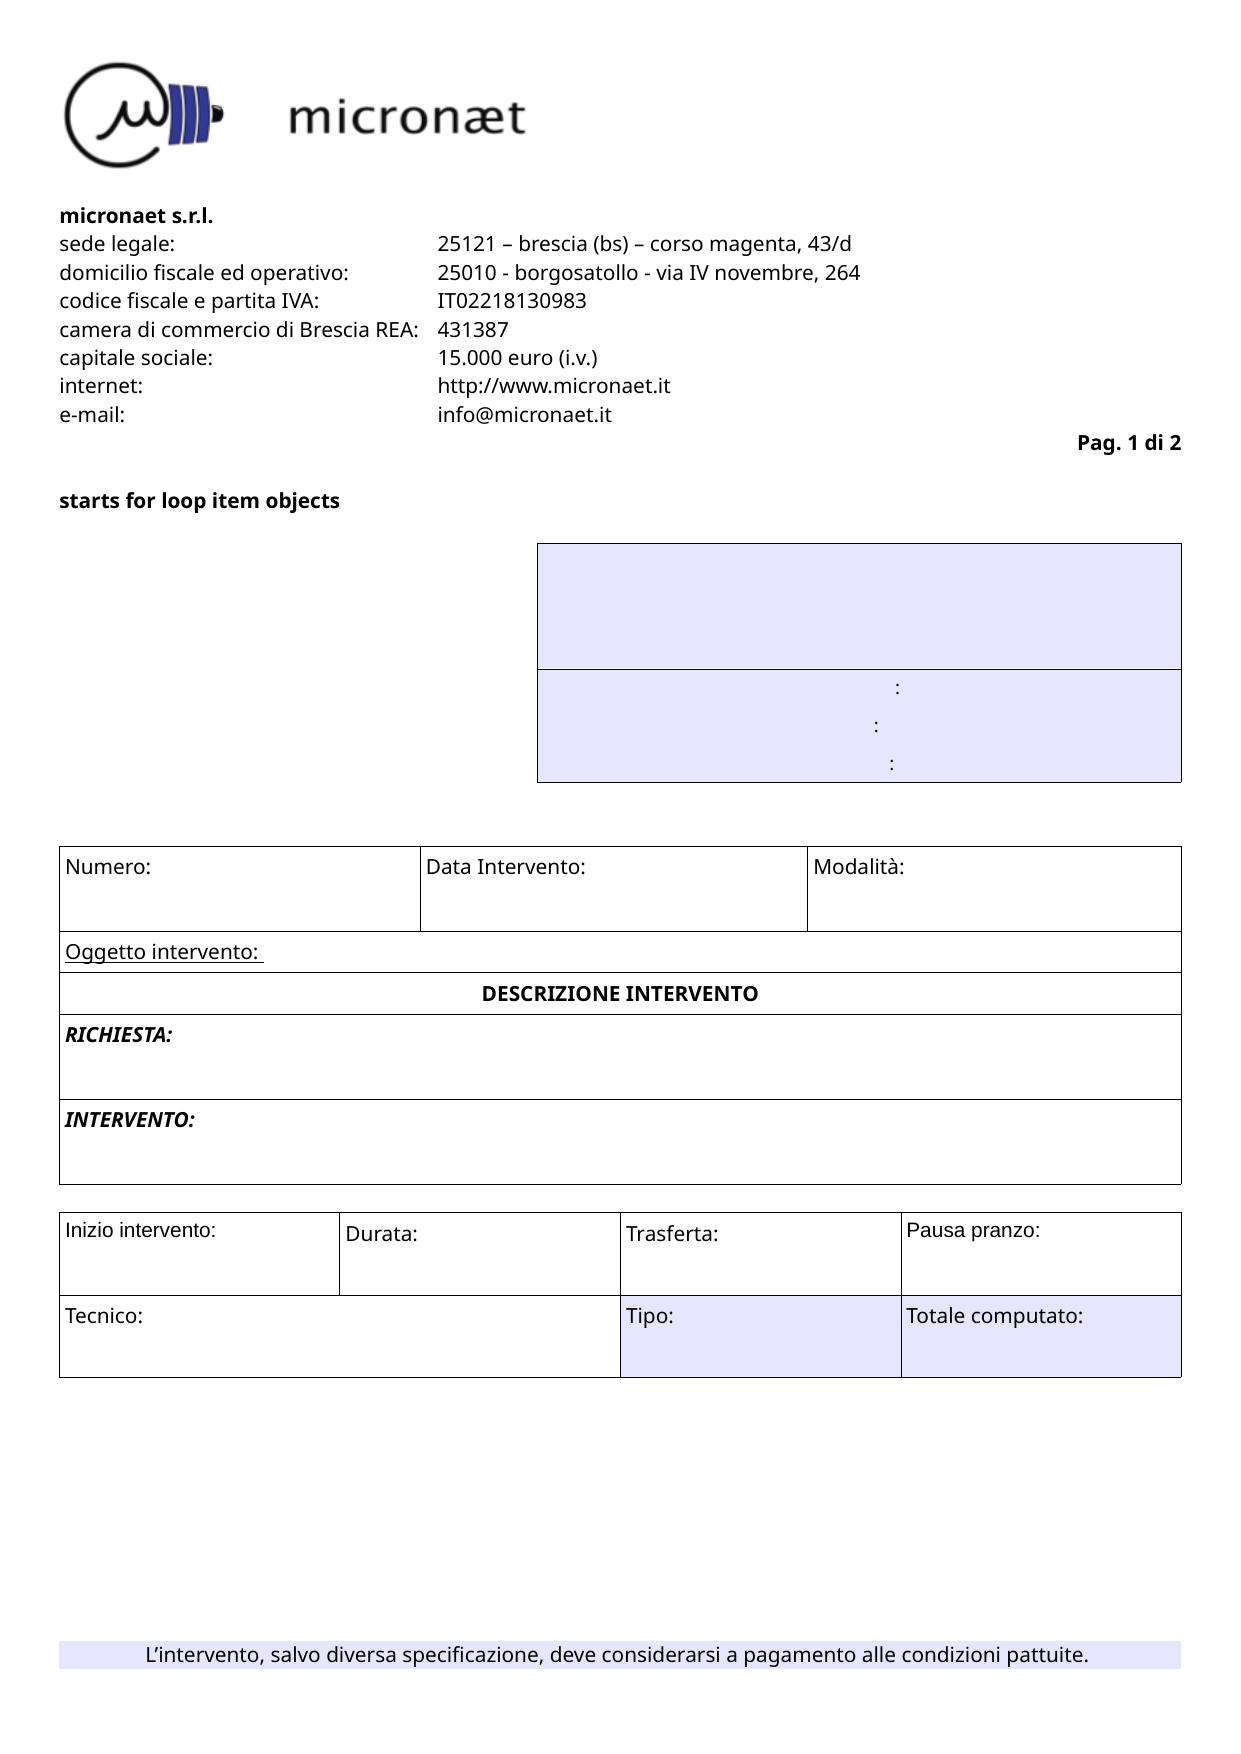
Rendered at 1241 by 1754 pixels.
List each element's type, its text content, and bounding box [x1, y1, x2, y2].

table_cell Tipo: [621, 1296, 901, 1336]
table_cell Numero: <item.ref> [60, 847, 420, 931]
table_cell <item.break_hour> [902, 1254, 1181, 1295]
table_header Inizio intervento: [60, 1213, 339, 1253]
table_cell INTERVENTO: <item.intervention> [60, 1100, 1181, 1184]
table_cell Data Intervento: <item.date_start[:10]> [421, 847, 807, 931]
table_header Trasferta: [621, 1213, 901, 1253]
table_header [420, 805, 807, 846]
picture [59, 59, 532, 173]
table_cell DESCRIZIONE INTERVENTO [60, 973, 1181, 1013]
table_header Durata: [340, 1213, 620, 1253]
table_cell <item.user_id.name> [60, 1336, 620, 1377]
table_header [59, 543, 537, 668]
table_cell Tecnico: [60, 1296, 620, 1336]
table_cell <item.date_start[10:]> [60, 1254, 339, 1295]
table_cell RICHIESTA: <item.intervention_request> [60, 1015, 1181, 1099]
table_cell <get_label(item.partner_id.address[0],"phone")>: <item.partner_id.address[0].phone> <get_label(item.partner_id.address[0],"fax")>: <item.partner_id.address[0].fax> <get_label(item.partner_id.address[0],"email")>: <item.partner_id.address[0].email> [538, 670, 1181, 782]
table_cell <item.duration> [340, 1254, 620, 1295]
text starts for loop item objects [59, 486, 1181, 515]
table_header [59, 805, 420, 846]
table_cell Modalità: <get_selection_item(item, "mode")> [808, 847, 1181, 931]
table_header Pausa pranzo: [902, 1213, 1181, 1253]
table_cell <item.trip_hour> [621, 1254, 901, 1295]
table_cell <item.type_id.name> [621, 1336, 901, 1377]
table_cell Totale computato: [902, 1296, 1181, 1336]
table_header <item.partner_id.name> <item.partner_id.address[0].street> <item.partner_id.address[0].zip> <item.partner_id.address[0].city> [538, 544, 1181, 668]
table_cell Oggetto intervento: <item.name> [60, 932, 1181, 972]
text <if test="len(objects)>1"> [59, 1378, 1181, 1406]
table_cell [59, 669, 537, 782]
table_header [808, 805, 1181, 846]
table_cell <item.total> [902, 1336, 1181, 1377]
